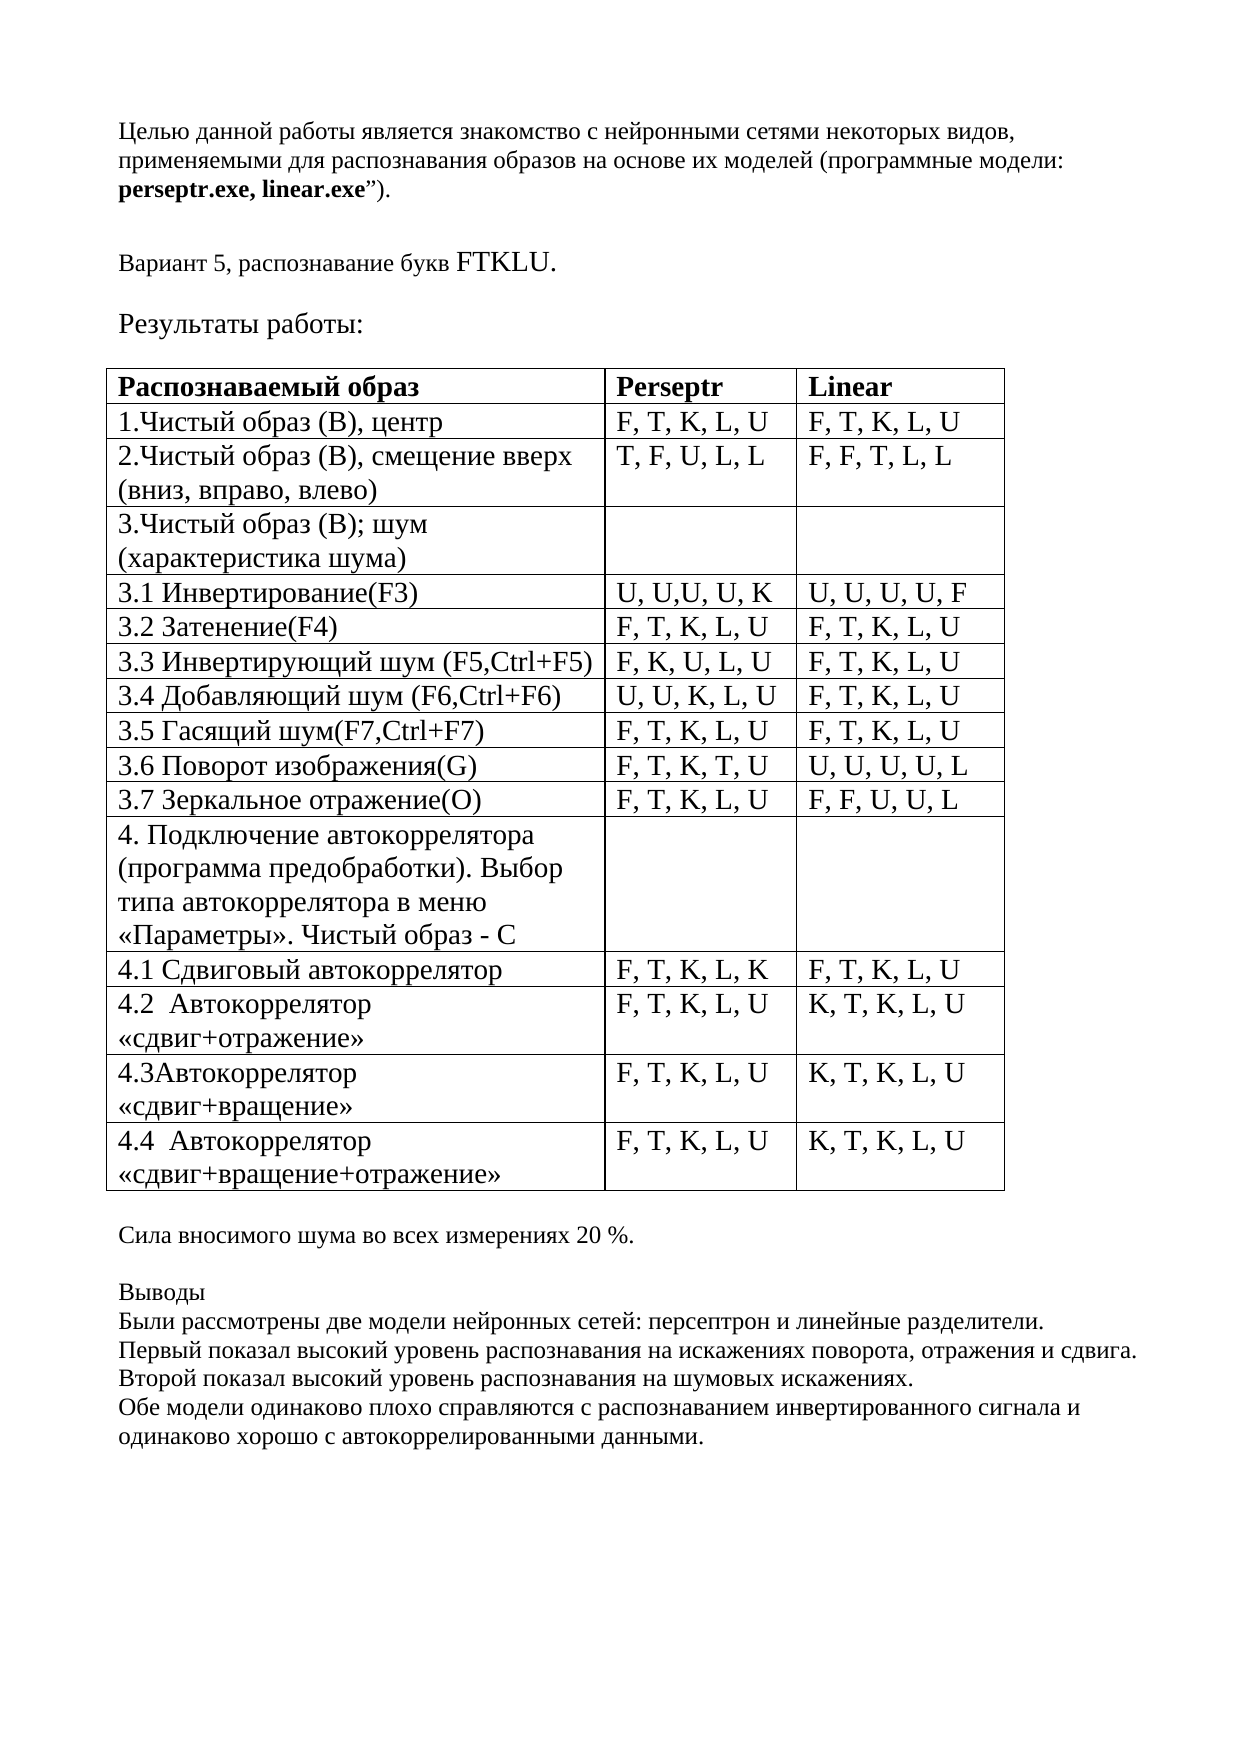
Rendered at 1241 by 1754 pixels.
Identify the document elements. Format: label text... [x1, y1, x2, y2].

table_cell [606, 817, 796, 951]
table_cell T, F, U, L, L [606, 439, 796, 506]
table_cell K, T, K, L, U [797, 1123, 1004, 1190]
table_cell 3.4 Добавляющий шум (F6,Ctrl+F6) [107, 679, 604, 712]
table_cell 4.1 Сдвиговый автокоррелятор [107, 952, 604, 986]
table_cell F, T, K, L, U [797, 952, 1004, 986]
table_cell F, T, K, L, U [797, 644, 1004, 677]
table_cell 4. Подключение автокоррелятора (программа предобработки). Выбор типа автокоррелятора в меню «Параметры». Чистый образ - С [107, 817, 604, 951]
table_cell U, U, U, U, F [797, 575, 1004, 608]
text Результаты работы: [118, 306, 1162, 339]
table_cell F, T, K, L, U [606, 609, 796, 643]
table_cell F, T, K, L, U [606, 404, 796, 437]
table_cell K, T, K, L, U [797, 1055, 1004, 1122]
table_cell F, T, K, L, U [797, 713, 1004, 747]
table_cell F, F, T, L, L [797, 439, 1004, 506]
table_cell 3.7 Зеркальное отражение(O) [107, 782, 604, 816]
table_cell 1.Чистый образ (В), центр [107, 404, 604, 437]
text Сила вносимого шума во всех измерениях 20 %. [118, 1220, 1162, 1248]
table_header Perseptr [606, 369, 796, 403]
table_cell [797, 817, 1004, 951]
table_cell [606, 507, 796, 574]
table_header Распознаваемый образ [107, 369, 604, 403]
table_cell F, T, K, L, U [797, 679, 1004, 712]
table_cell 3.6 Поворот изображения(G) [107, 748, 604, 781]
table_cell F, T, K, T, U [606, 748, 796, 781]
table_cell [797, 507, 1004, 574]
table_cell 4.4 Автокоррелятор «сдвиг+вращение+отражение» [107, 1123, 604, 1190]
table_cell 3.1 Инвертирование(F3) [107, 575, 604, 608]
table_cell F, T, K, L, U [797, 609, 1004, 643]
table_cell F, T, K, L, K [606, 952, 796, 986]
table_cell 3.Чистый образ (В); шум (характеристика шума) [107, 507, 604, 574]
table_cell U, U, K, L, U [606, 679, 796, 712]
table_cell 4.3Автокоррелятор «сдвиг+вращение» [107, 1055, 604, 1122]
text Выводы [118, 1277, 1162, 1306]
text Целью данной работы является знакомство с нейронными сетями некоторых видов, применяемыми для распознавания образов на основе их моделей (программные модели: perseptr.exe, linear.exe”). [118, 116, 1162, 202]
table_cell F, T, K, L, U [797, 404, 1004, 437]
text Первый показал высокий уровень распознавания на искажениях поворота, отражения и сдвига. [118, 1335, 1162, 1363]
table_cell F, T, K, L, U [606, 1123, 796, 1190]
table_cell F, F, U, U, L [797, 782, 1004, 816]
table_cell F, T, K, L, U [606, 987, 796, 1054]
table_cell F, T, K, L, U [606, 713, 796, 747]
text Вариант 5, распознавание букв FTKLU. [118, 244, 1162, 277]
table_cell F, T, K, L, U [606, 1055, 796, 1122]
table_cell 2.Чистый образ (В), смещение вверх (вниз, вправо, влево) [107, 439, 604, 506]
table_header Linear [797, 369, 1004, 403]
text Были рассмотрены две модели нейронных сетей: персептрон и линейные разделители. [118, 1306, 1162, 1335]
table_cell F, K, U, L, U [606, 644, 796, 677]
table_cell 3.2 Затенение(F4) [107, 609, 604, 643]
text Второй показал высокий уровень распознавания на шумовых искажениях. [118, 1363, 1162, 1392]
table_cell 3.3 Инвертирующий шум (F5,Ctrl+F5) [107, 644, 604, 677]
text Обе модели одинаково плохо справляются с распознаванием инвертированного сигнала и одинаково хорошо с автокоррелированными данными. [118, 1392, 1162, 1450]
table_cell 3.5 Гасящий шум(F7,Ctrl+F7) [107, 713, 604, 747]
table_cell U, U, U, U, L [797, 748, 1004, 781]
table_cell K, T, K, L, U [797, 987, 1004, 1054]
table_cell 4.2 Автокоррелятор «сдвиг+отражение» [107, 987, 604, 1054]
table_cell F, T, K, L, U [606, 782, 796, 816]
table_cell U, U,U, U, K [606, 575, 796, 608]
